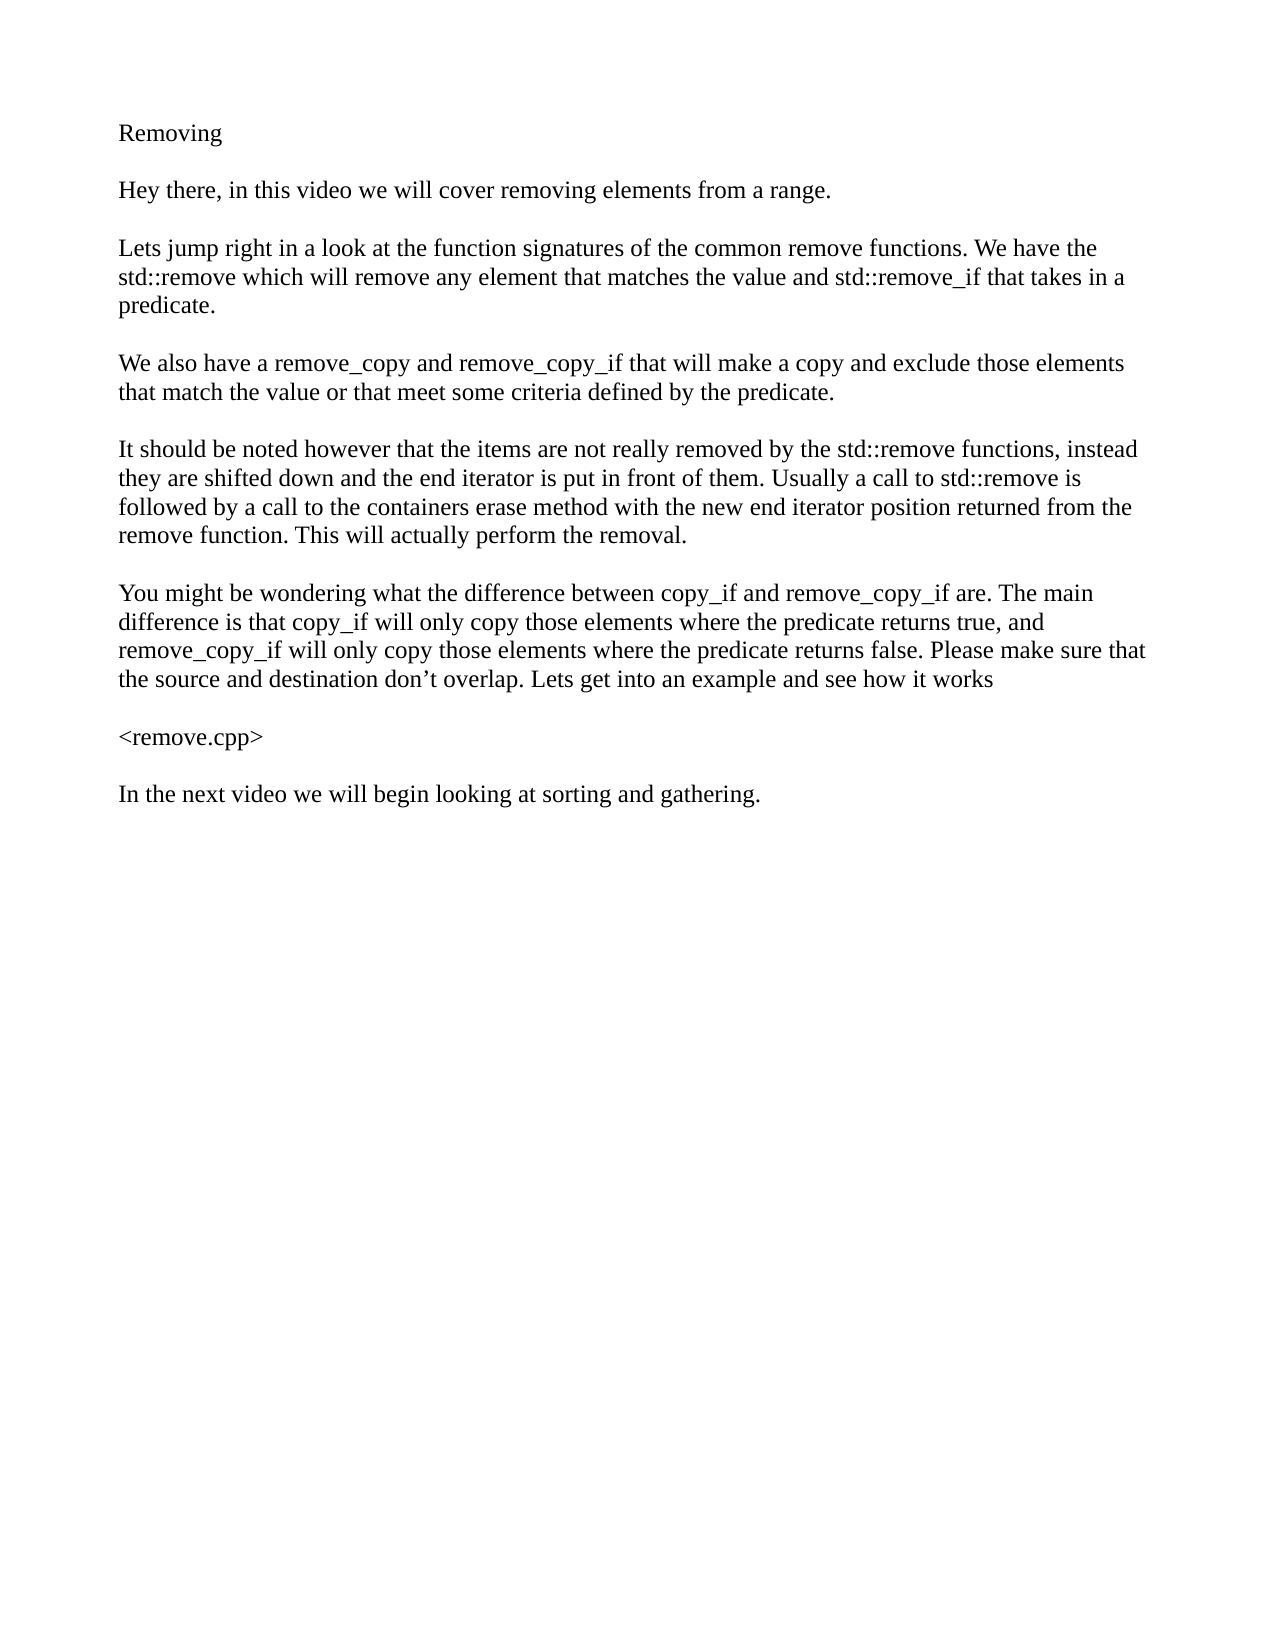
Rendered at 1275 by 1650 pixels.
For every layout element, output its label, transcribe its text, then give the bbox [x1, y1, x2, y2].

text <remove.cpp> [118, 722, 1157, 751]
text We also have a remove_copy and remove_copy_if that will make a copy and exclude those elements that match the value or that meet some criteria defined by the predicate. [118, 348, 1157, 406]
text Hey there, in this video we will cover removing elements from a range. [118, 176, 1157, 204]
text Lets jump right in a look at the function signatures of the common remove functions. We have the std::remove which will remove any element that matches the value and std::remove_if that takes in a predicate. [118, 233, 1157, 319]
text Removing [118, 118, 1157, 147]
text It should be noted however that the items are not really removed by the std::remove functions, instead they are shifted down and the end iterator is put in front of them. Usually a call to std::remove is followed by a call to the containers erase method with the new end iterator position returned from the remove function. This will actually perform the removal. [118, 434, 1157, 549]
text In the next video we will begin looking at sorting and gathering. [118, 779, 1157, 808]
text You might be wondering what the difference between copy_if and remove_copy_if are. The main difference is that copy_if will only copy those elements where the predicate returns true, and remove_copy_if will only copy those elements where the predicate returns false. Please make sure that the source and destination don’t overlap. Lets get into an example and see how it works [118, 578, 1157, 693]
